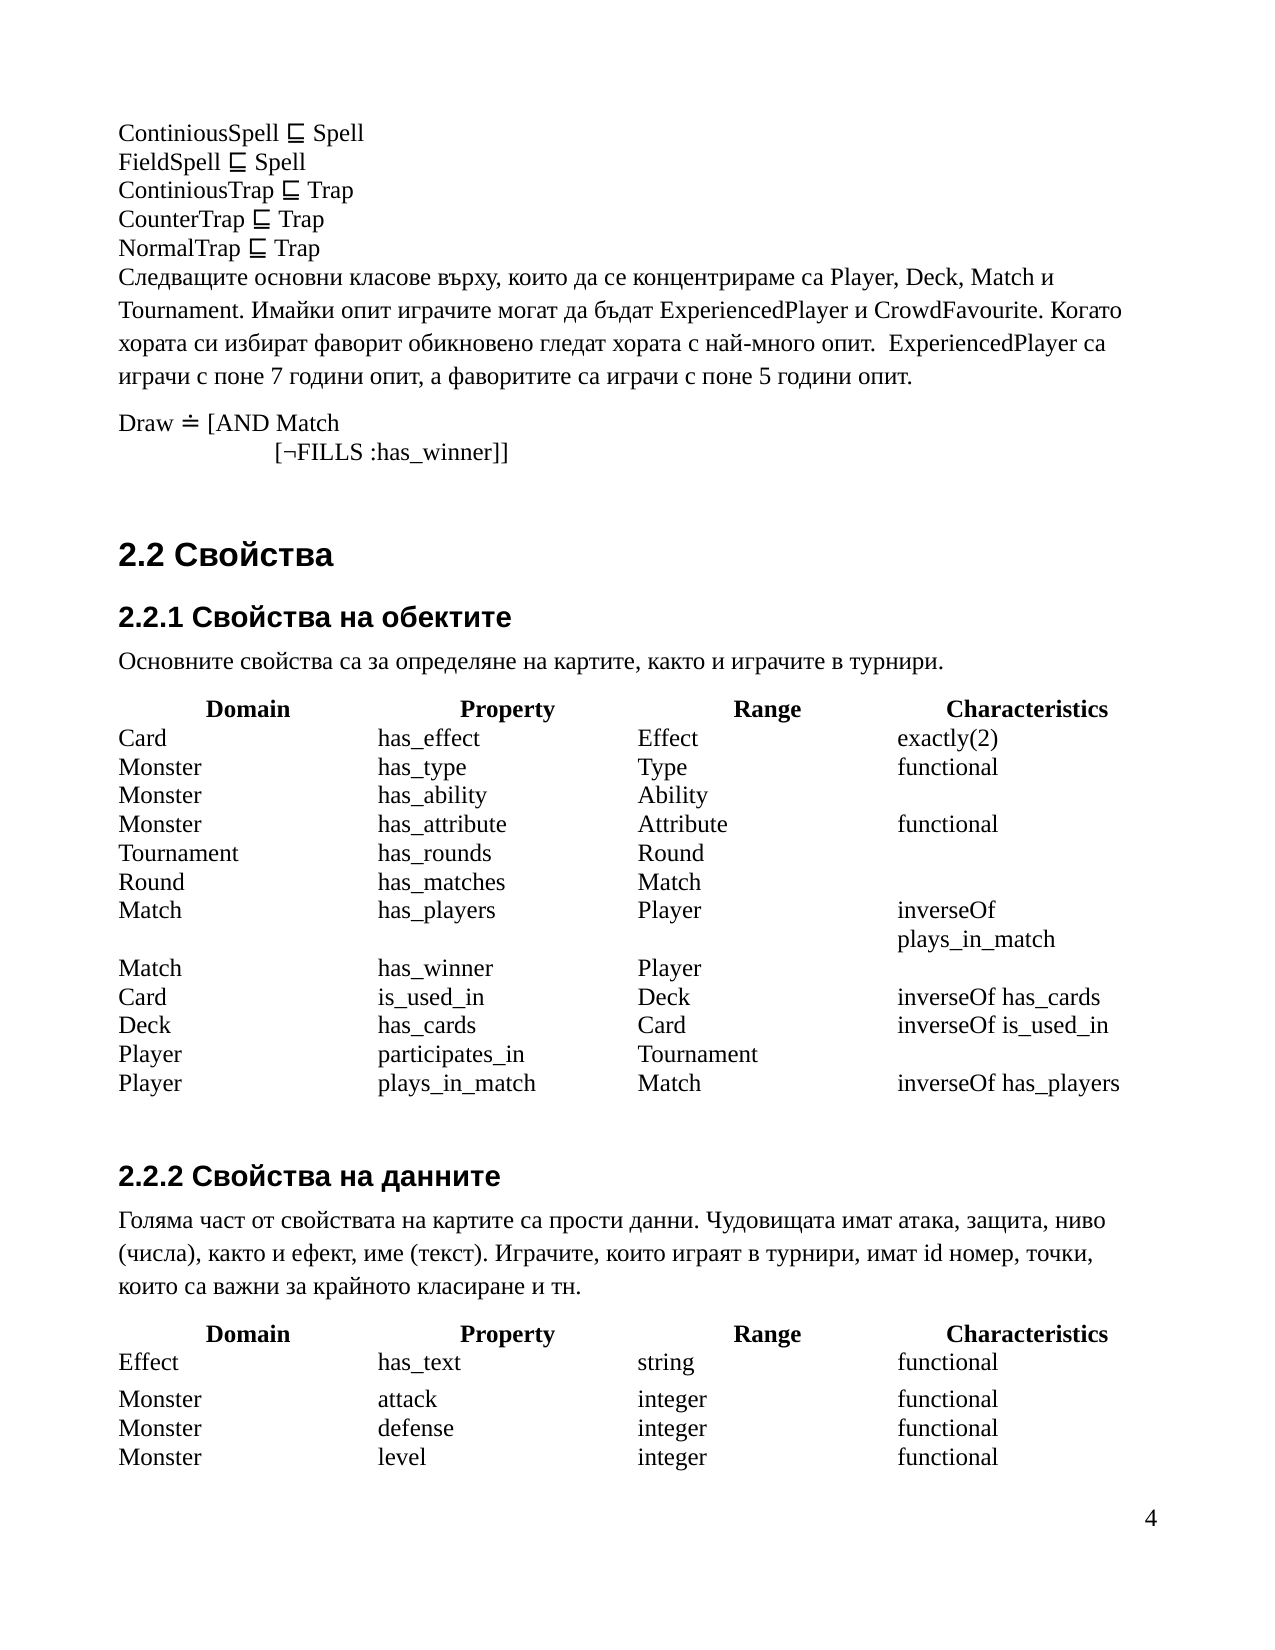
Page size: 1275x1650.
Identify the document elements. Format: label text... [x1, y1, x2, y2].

table_cell inverseOf has_players [897, 1068, 1157, 1097]
table_cell Monster [118, 1442, 378, 1470]
table_header Property [378, 1319, 637, 1347]
table_cell Monster [118, 1384, 378, 1413]
table_cell Tournament [638, 1039, 897, 1068]
table_cell [897, 1039, 1157, 1068]
table_cell has_cards [378, 1010, 637, 1039]
table_header Characteristics [897, 694, 1157, 723]
table_header Range [638, 1319, 897, 1347]
table_cell Match [118, 953, 378, 982]
table_cell functional [897, 1413, 1157, 1442]
table_cell has_type [378, 752, 637, 780]
table_cell inverseOf plays_in_match [897, 895, 1157, 953]
text Голяма част от свойствата на картите са прости данни. Чудовищата имат атака, защита, ниво (числа), както и ефект, име (текст). Играчите, които играят в турнири, имат id номер, точки, които са важни за крайното класиране и тн. [118, 1205, 1157, 1300]
table_header Domain [118, 1319, 378, 1347]
table_header Property [378, 694, 637, 723]
table_header Characteristics [897, 1319, 1157, 1347]
table_cell functional [897, 1348, 1157, 1384]
table_cell CounterTrap ⊑ Trap [118, 204, 1157, 233]
table_cell has_rounds [378, 838, 637, 867]
table_cell [897, 953, 1157, 982]
table_cell functional [897, 1442, 1157, 1470]
table_cell Deck [118, 1010, 378, 1039]
table_cell ContiniousTrap ⊑ Trap [118, 176, 1157, 204]
table_cell Monster [118, 809, 378, 838]
table_cell Deck [638, 982, 897, 1010]
table_cell is_used_in [378, 982, 637, 1010]
table_cell level [378, 1442, 637, 1470]
table_cell integer [638, 1413, 897, 1442]
table_cell Player [638, 953, 897, 982]
table_cell attack [378, 1384, 637, 1413]
table_cell Effect [638, 723, 897, 752]
table_cell Player [118, 1068, 378, 1097]
subtitle 2.2.2 Свойства на данните [118, 1159, 1157, 1192]
table_cell Monster [118, 752, 378, 780]
table_cell Round [638, 838, 897, 867]
table_cell Monster [118, 780, 378, 809]
table_cell [897, 867, 1157, 895]
table_cell Match [118, 895, 378, 953]
table_cell Player [118, 1039, 378, 1068]
table_cell Attribute [638, 809, 897, 838]
table_header Draw ≐ [AND Match [¬FILLS :has_winner]] [118, 409, 1157, 466]
table_cell has_players [378, 895, 637, 953]
table_cell has_winner [378, 953, 637, 982]
table_cell defense [378, 1413, 637, 1442]
table_cell functional [897, 752, 1157, 780]
text Следващите основни класове върху, които да се концентрираме са Player, Deck, Match и Tournament. Имайки опит играчите могат да бъдат ExperiencedPlayer и CrowdFavourite. Когато хората си избират фаворит обикновено гледат хората с най-много опит. ExperiencedPlayer са играчи с поне 7 години опит, а фаворитите са играчи с поне 5 години опит. [118, 262, 1157, 390]
table_cell exactly(2) [897, 723, 1157, 752]
table_cell has_text [378, 1348, 637, 1384]
table_header Domain [118, 694, 378, 723]
table_cell Player [638, 895, 897, 953]
table_cell functional [897, 1384, 1157, 1413]
subtitle 2.2.1 Свойства на обектите [118, 600, 1157, 634]
table_cell FieldSpell ⊑ Spell [118, 147, 1157, 176]
table_cell Effect [118, 1348, 378, 1384]
table_cell [897, 780, 1157, 809]
table_cell Round [118, 867, 378, 895]
text Основните свойства са за определяне на картите, както и играчите в турнири. [118, 646, 1157, 675]
table_cell Tournament [118, 838, 378, 867]
table_cell functional [897, 809, 1157, 838]
table_cell plays_in_match [378, 1068, 637, 1097]
table_cell has_effect [378, 723, 637, 752]
table_cell Match [638, 1068, 897, 1097]
table_cell Card [118, 723, 378, 752]
table_cell Type [638, 752, 897, 780]
table_cell integer [638, 1442, 897, 1470]
table_cell has_attribute [378, 809, 637, 838]
table_cell ContiniousSpell ⊑ Spell [118, 118, 1157, 147]
table_header Range [638, 694, 897, 723]
subtitle 2.2 Свойства [118, 534, 1157, 573]
table_cell Ability [638, 780, 897, 809]
table_cell [897, 838, 1157, 867]
table_cell participates_in [378, 1039, 637, 1068]
table_cell Card [118, 982, 378, 1010]
table_cell integer [638, 1384, 897, 1413]
table_cell inverseOf is_used_in [897, 1010, 1157, 1039]
table_cell has_ability [378, 780, 637, 809]
table_cell NormalTrap ⊑ Trap [118, 233, 1157, 262]
table_cell inverseOf has_cards [897, 982, 1157, 1010]
table_cell Monster [118, 1413, 378, 1442]
table_cell Card [638, 1010, 897, 1039]
table_cell Match [638, 867, 897, 895]
table_cell has_matches [378, 867, 637, 895]
table_cell string [638, 1348, 897, 1384]
